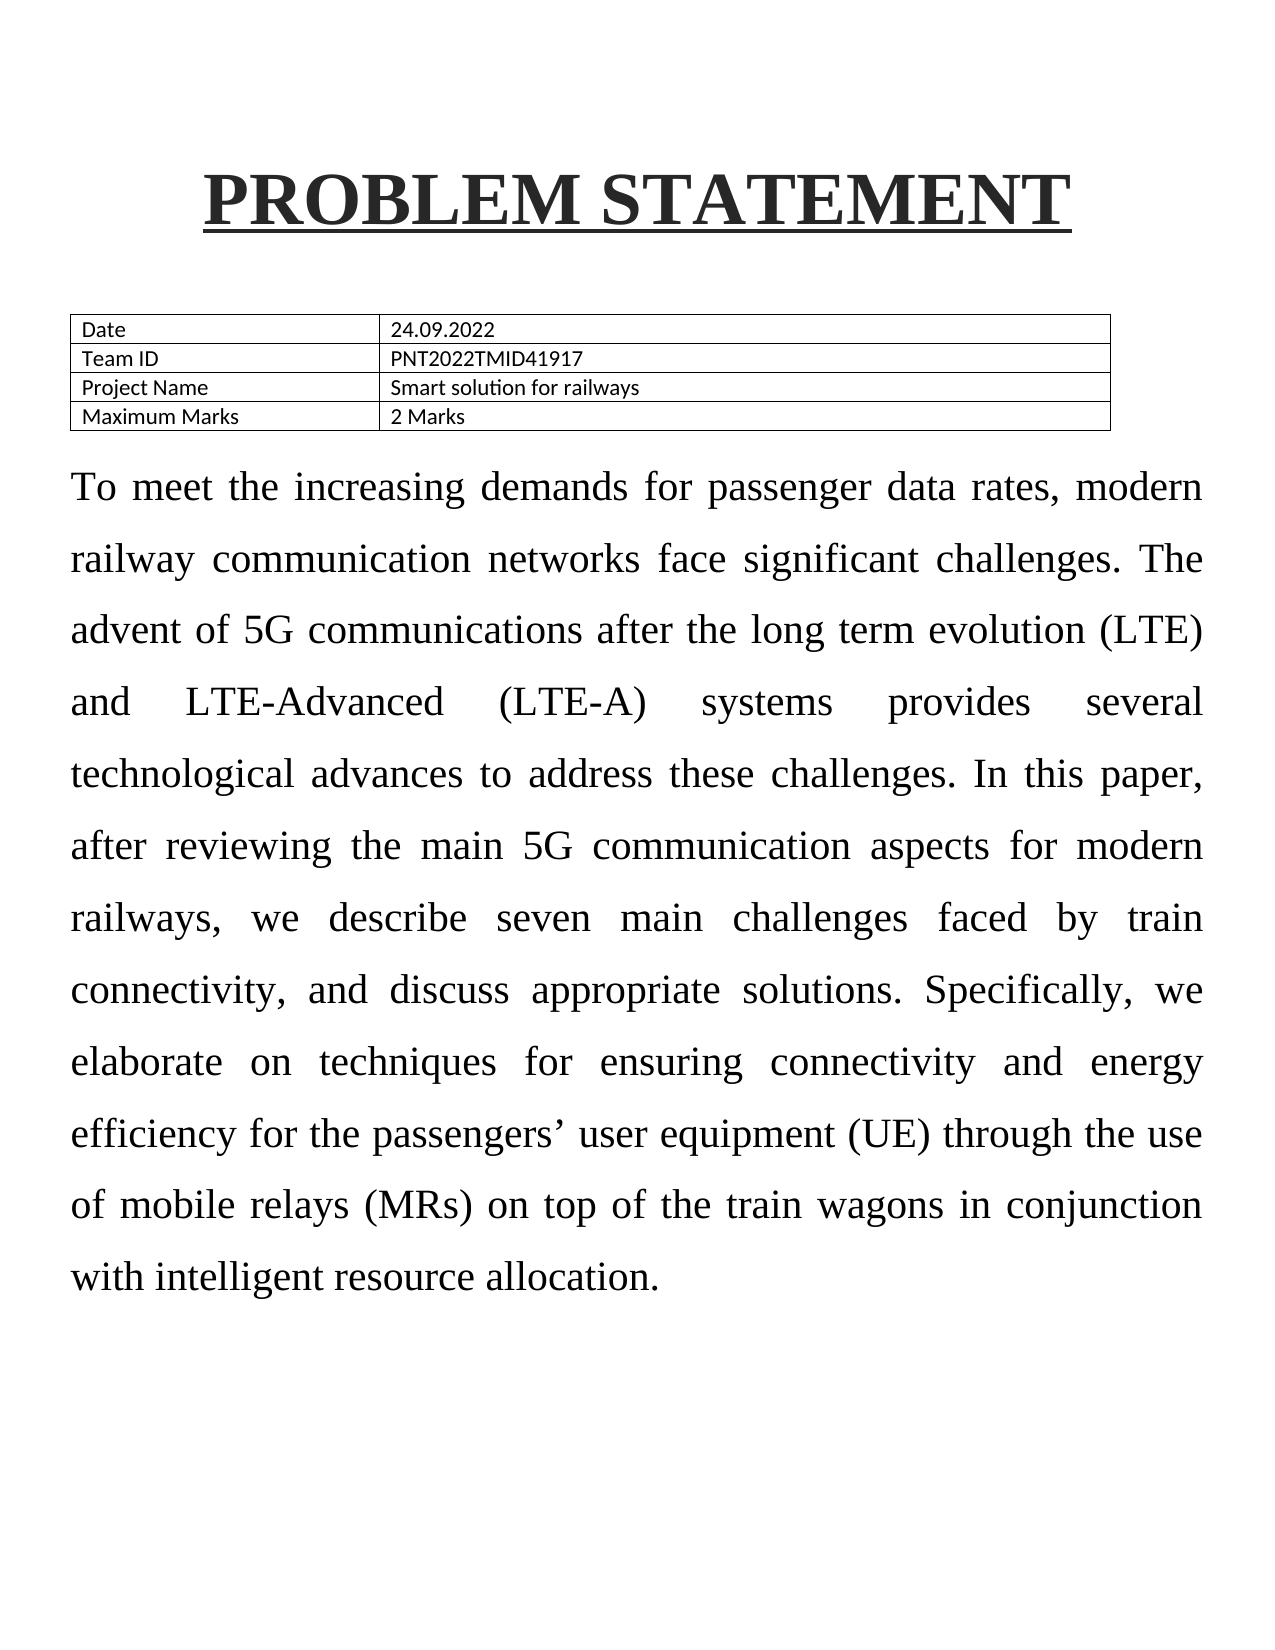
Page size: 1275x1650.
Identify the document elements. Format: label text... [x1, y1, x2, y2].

subtitle PROBLEM STATEMENT [70, 154, 1205, 240]
table_cell Team ID [71, 344, 379, 372]
table_header 24.09.2022 [380, 315, 1110, 343]
table_cell Project Name [71, 373, 379, 401]
table_cell Smart solution for railways [380, 373, 1110, 401]
text To meet the increasing demands for passenger data rates, modern railway communication networks face significant challenges. The advent of 5G communications after the long term evolution (LTE) and LTE-Advanced (LTE-A) systems provides several technological advances to address these challenges. In this paper, after reviewing the main 5G communication aspects for modern railways, we describe seven main challenges faced by train connectivity, and discuss appropriate solutions. Specifically, we elaborate on techniques for ensuring connectivity and energy efficiency for the passengers’ user equipment (UE) through the use of mobile relays (MRs) on top of the train wagons in conjunction with intelligent resource allocation. [70, 461, 1205, 1300]
table_cell Maximum Marks [71, 402, 379, 430]
table_cell PNT2022TMID41917 [380, 344, 1110, 372]
table_cell 2 Marks [380, 402, 1110, 430]
table_header Date [71, 315, 379, 343]
